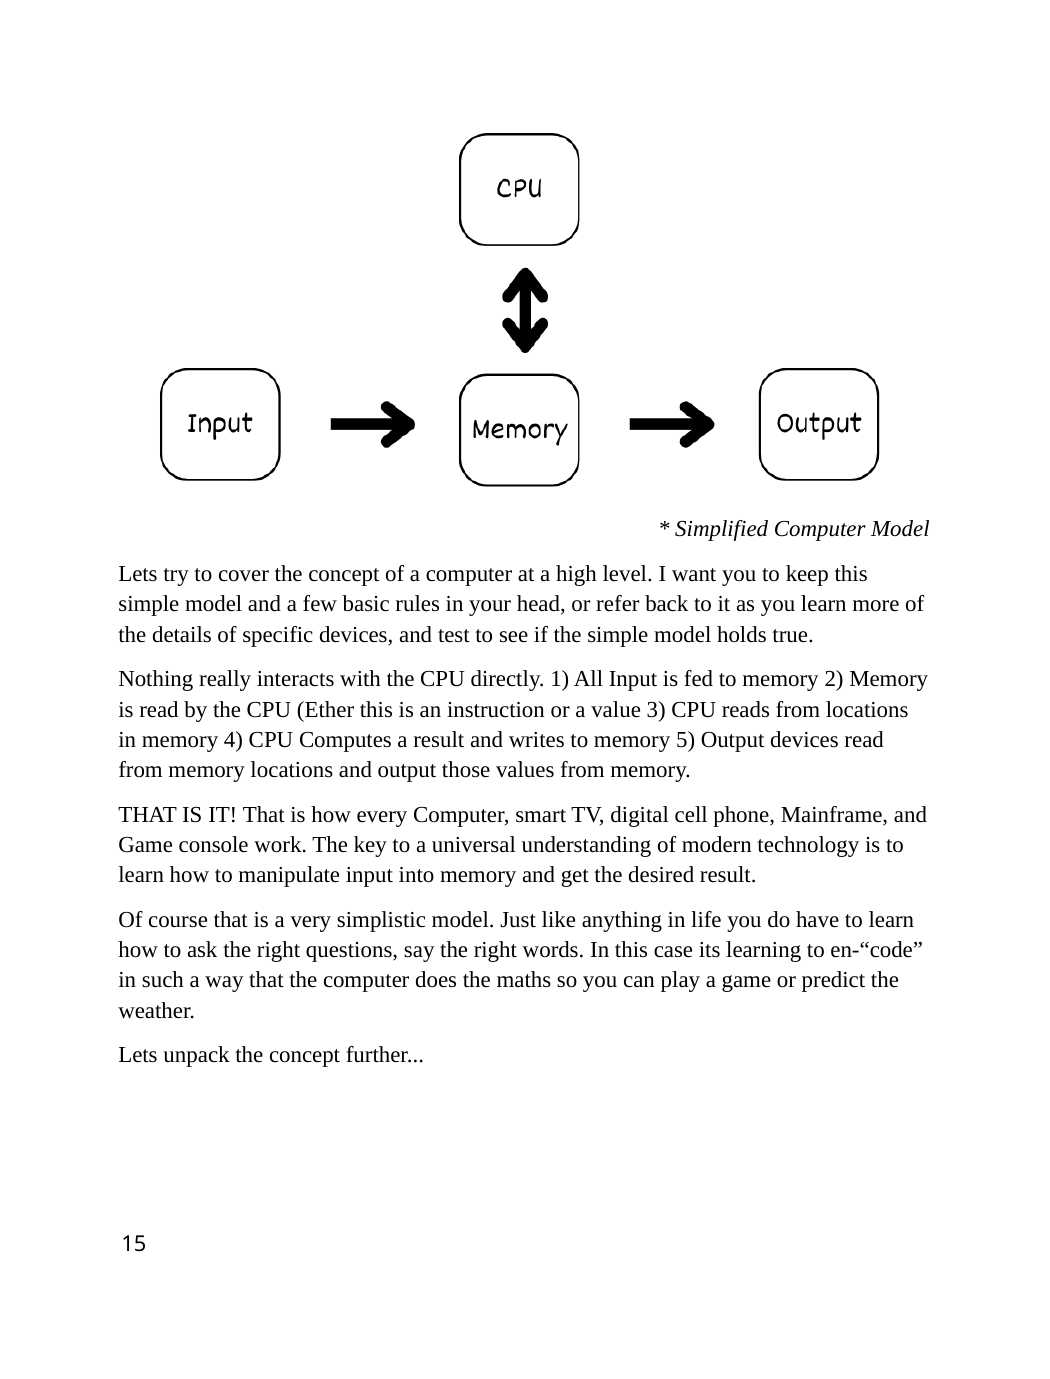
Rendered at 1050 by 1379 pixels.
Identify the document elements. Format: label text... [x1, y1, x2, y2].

text Of course that is a very simplistic model. Just like anything in life you do have to learn how to ask the right questions, say the right words. In this case its learning to en-“code” in such a way that the computer does the maths so you can play a game or predict the weather. [118, 906, 932, 1023]
text Lets try to cover the concept of a computer at a high level. I want you to keep this simple model and a few basic rules in your head, or refer back to it as you learn more of the details of specific devices, and test to see if the simple model holds true. [118, 560, 932, 647]
text * Simplified Computer Model [118, 512, 932, 542]
text Lets unpack the concept further... [118, 1041, 932, 1068]
text THAT IS IT! That is how every Computer, smart TV, digital cell phone, Mainframe, and Game console work. The key to a universal understanding of modern technology is to learn how to manipulate input into memory and get the desired result. [118, 801, 932, 888]
picture [118, 118, 932, 512]
text Nothing really interacts with the CPU directly. 1) All Input is fed to memory 2) Memory is read by the CPU (Ether this is an instruction or a value 3) CPU reads from locations in memory 4) CPU Computes a result and writes to memory 5) Output devices read from memory locations and output those values from memory. [118, 665, 932, 782]
